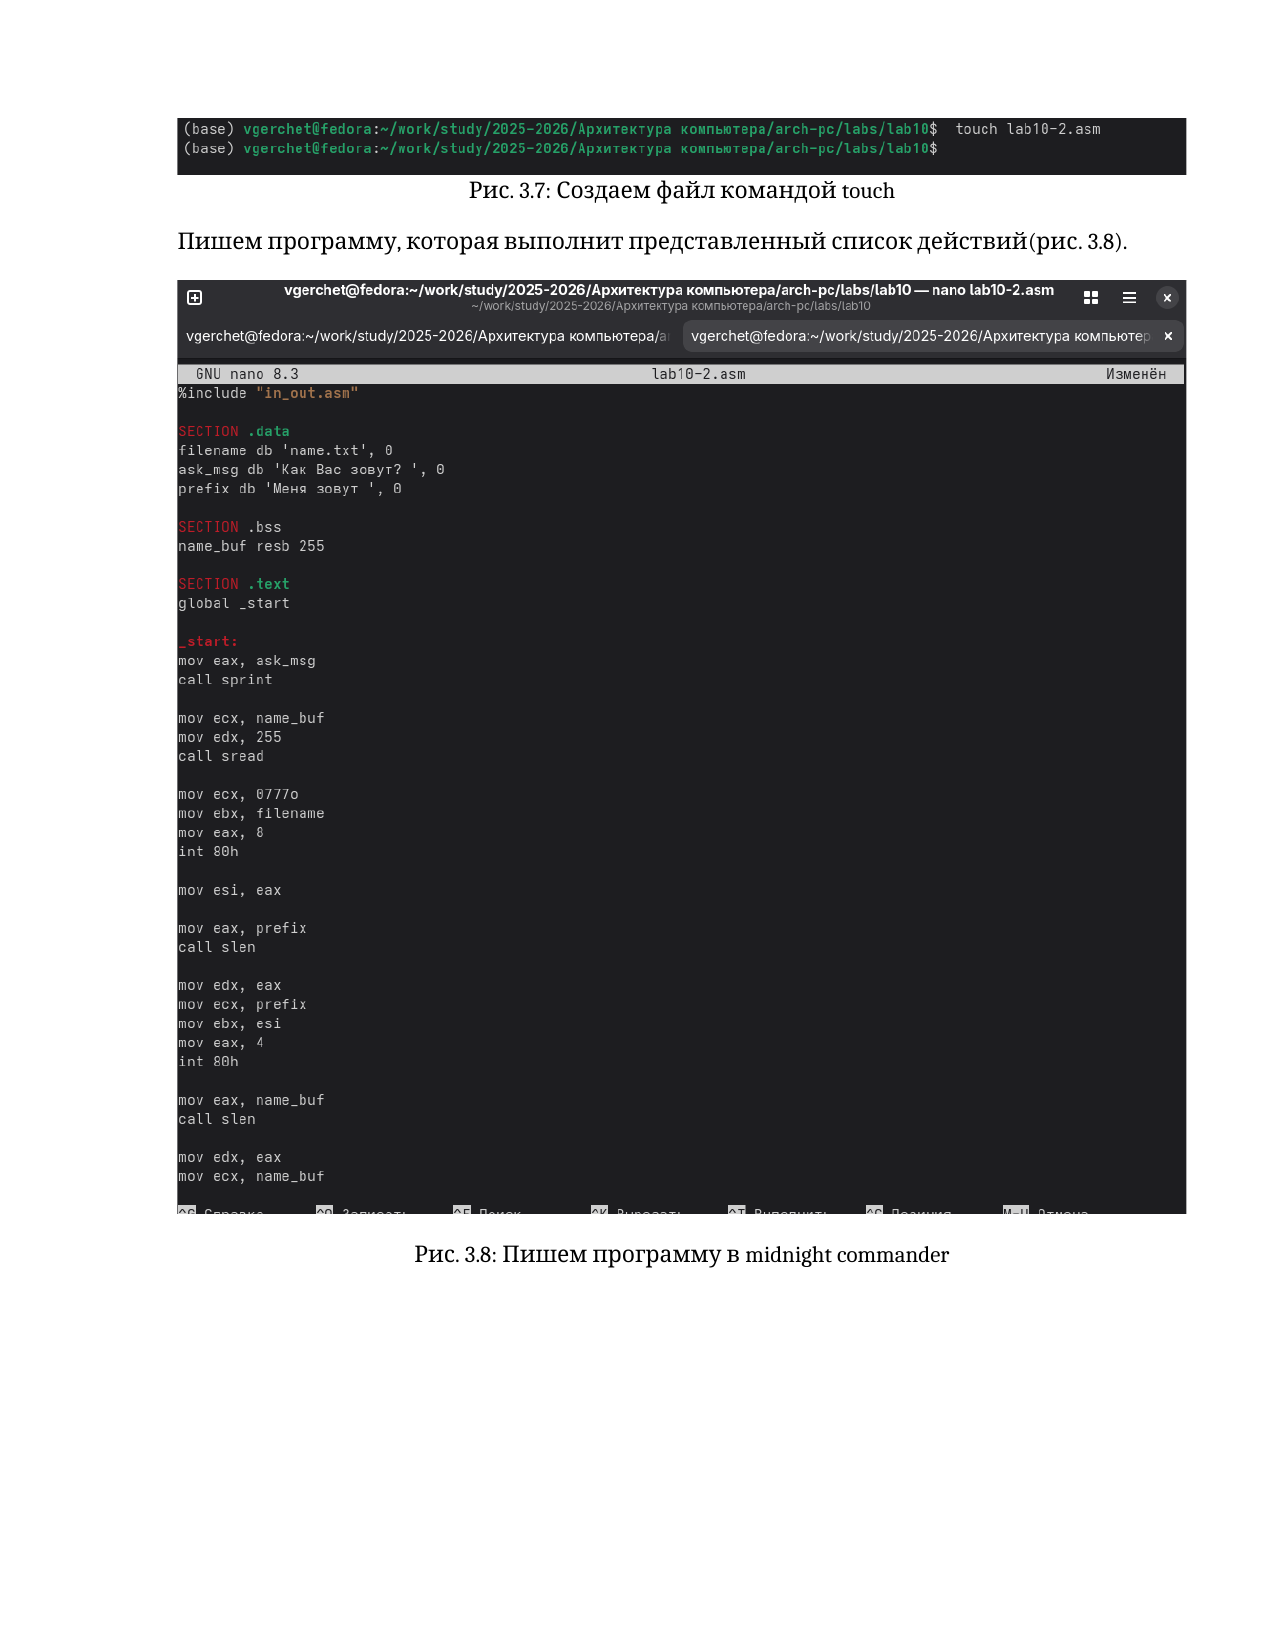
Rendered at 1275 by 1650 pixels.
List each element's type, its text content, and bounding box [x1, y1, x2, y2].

picture [177, 118, 1187, 175]
text Пишем программу, которая выполнит представленный список действий(рис. 3.8). [177, 229, 1186, 256]
picture [177, 280, 1187, 1214]
text Рис. 3.7: Создаем файл командой touch [177, 175, 1186, 204]
text Рис. 3.8: Пишем программу в midnight commander [177, 1214, 1186, 1268]
